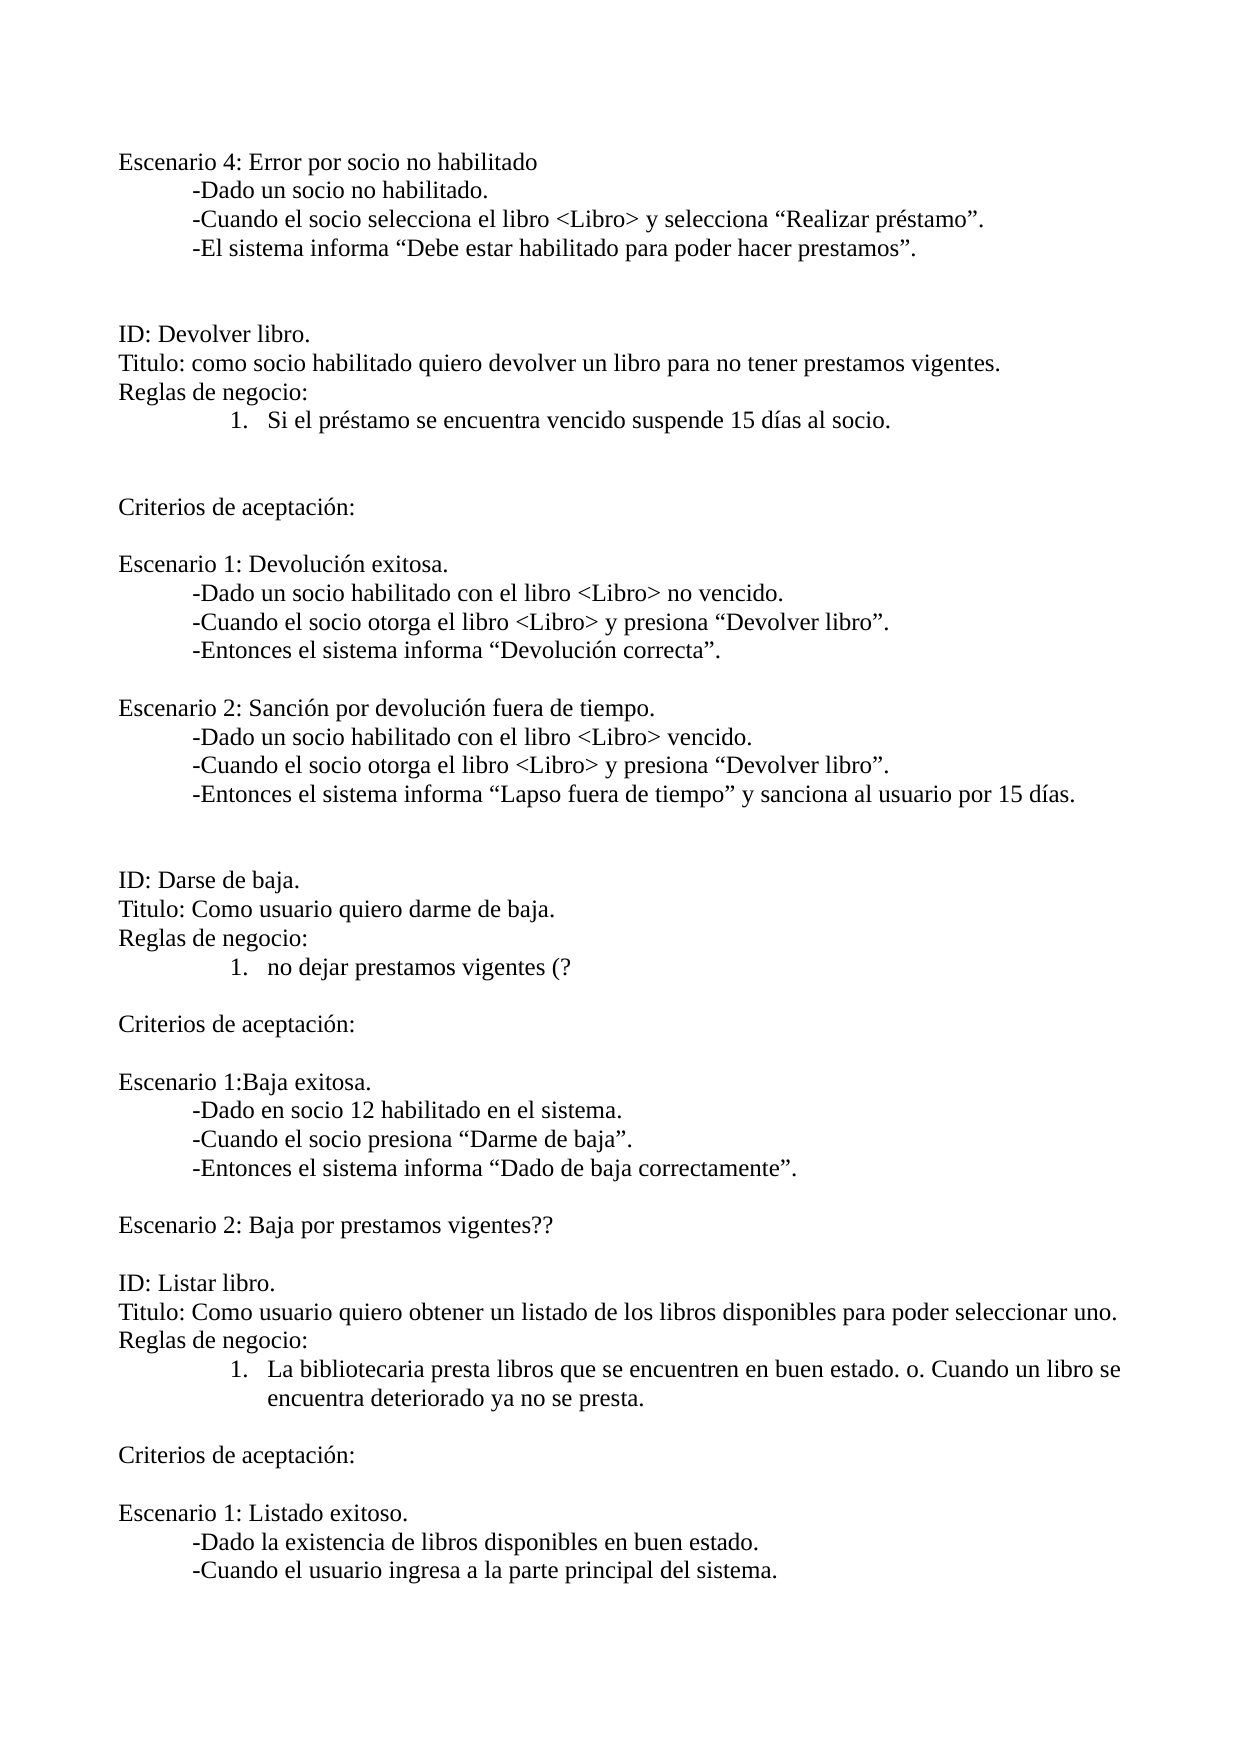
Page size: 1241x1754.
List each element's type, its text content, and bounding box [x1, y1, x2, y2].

text -Dado un socio habilitado con el libro <Libro> no vencido. [118, 578, 1122, 607]
text Reglas de negocio: [118, 923, 1122, 952]
text -Entonces el sistema informa “Lapso fuera de tiempo” y sanciona al usuario por 15 días. [118, 779, 1122, 808]
text Escenario 1:Baja exitosa. [118, 1067, 1122, 1096]
text Escenario 1: Devolución exitosa. [118, 549, 1122, 578]
text Titulo: como socio habilitado quiero devolver un libro para no tener prestamos vigentes. [118, 348, 1122, 377]
list La bibliotecaria presta libros que se encuentren en buen estado. o. Cuando un libro se encuentra deteriorado ya no se presta. [229, 1354, 1122, 1412]
text Escenario 4: Error por socio no habilitado [118, 147, 1122, 176]
text -Entonces el sistema informa “Dado de baja correctamente”. [118, 1153, 1122, 1182]
text -El sistema informa “Debe estar habilitado para poder hacer prestamos”. [118, 233, 1122, 262]
text -Dado un socio no habilitado. [118, 176, 1122, 204]
list no dejar prestamos vigentes (? [229, 952, 1122, 981]
text -Cuando el socio otorga el libro <Libro> y presiona “Devolver libro”. [118, 751, 1122, 779]
text Criterios de aceptación: [118, 1441, 1122, 1469]
text -Entonces el sistema informa “Devolución correcta”. [118, 636, 1122, 664]
list Si el préstamo se encuentra vencido suspende 15 días al socio. [229, 406, 1122, 434]
text ID: Listar libro. [118, 1268, 1122, 1297]
text -Dado en socio 12 habilitado en el sistema. [118, 1096, 1122, 1124]
text -Cuando el socio selecciona el libro <Libro> y selecciona “Realizar préstamo”. [118, 204, 1122, 233]
text Criterios de aceptación: [118, 492, 1122, 521]
text Criterios de aceptación: [118, 1009, 1122, 1038]
text Reglas de negocio: [118, 1326, 1122, 1354]
text -Cuando el socio otorga el libro <Libro> y presiona “Devolver libro”. [118, 607, 1122, 636]
text Titulo: Como usuario quiero darme de baja. [118, 894, 1122, 923]
text Escenario 2: Sanción por devolución fuera de tiempo. [118, 693, 1122, 722]
text Escenario 1: Listado exitoso. [118, 1498, 1122, 1527]
text -Dado la existencia de libros disponibles en buen estado. [118, 1527, 1122, 1556]
text -Dado un socio habilitado con el libro <Libro> vencido. [118, 722, 1122, 751]
text -Cuando el usuario ingresa a la parte principal del sistema. [118, 1556, 1122, 1584]
text -Cuando el socio presiona “Darme de baja”. [118, 1124, 1122, 1153]
text Titulo: Como usuario quiero obtener un listado de los libros disponibles para poder seleccionar uno. [118, 1297, 1122, 1326]
text ID: Devolver libro. [118, 319, 1122, 348]
text ID: Darse de baja. [118, 866, 1122, 894]
text Reglas de negocio: [118, 377, 1122, 406]
text Escenario 2: Baja por prestamos vigentes?? [118, 1211, 1122, 1239]
